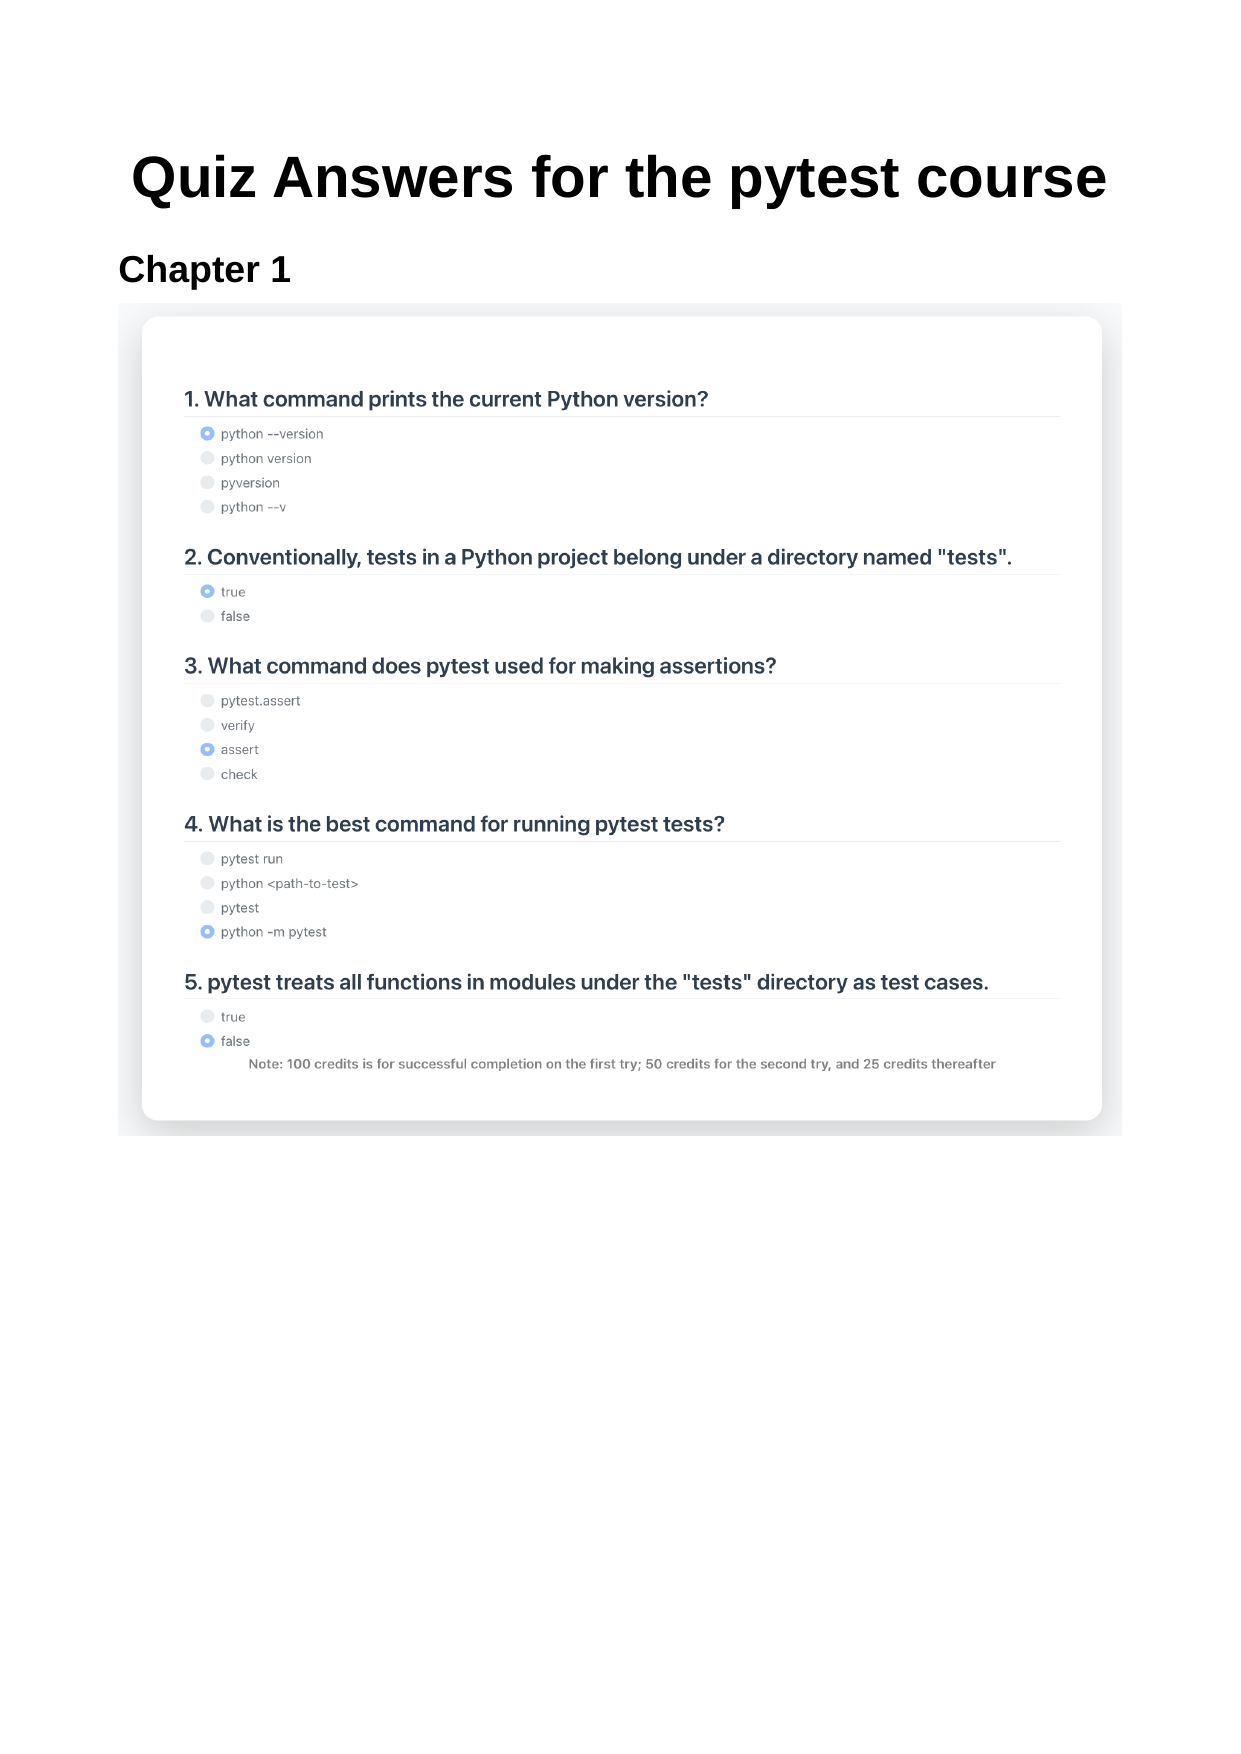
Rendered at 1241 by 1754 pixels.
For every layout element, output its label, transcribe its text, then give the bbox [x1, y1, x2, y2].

picture [118, 303, 1123, 1136]
title Quiz Answers for the pytest course [118, 143, 1122, 210]
subtitle Chapter 1 [118, 248, 1122, 291]
